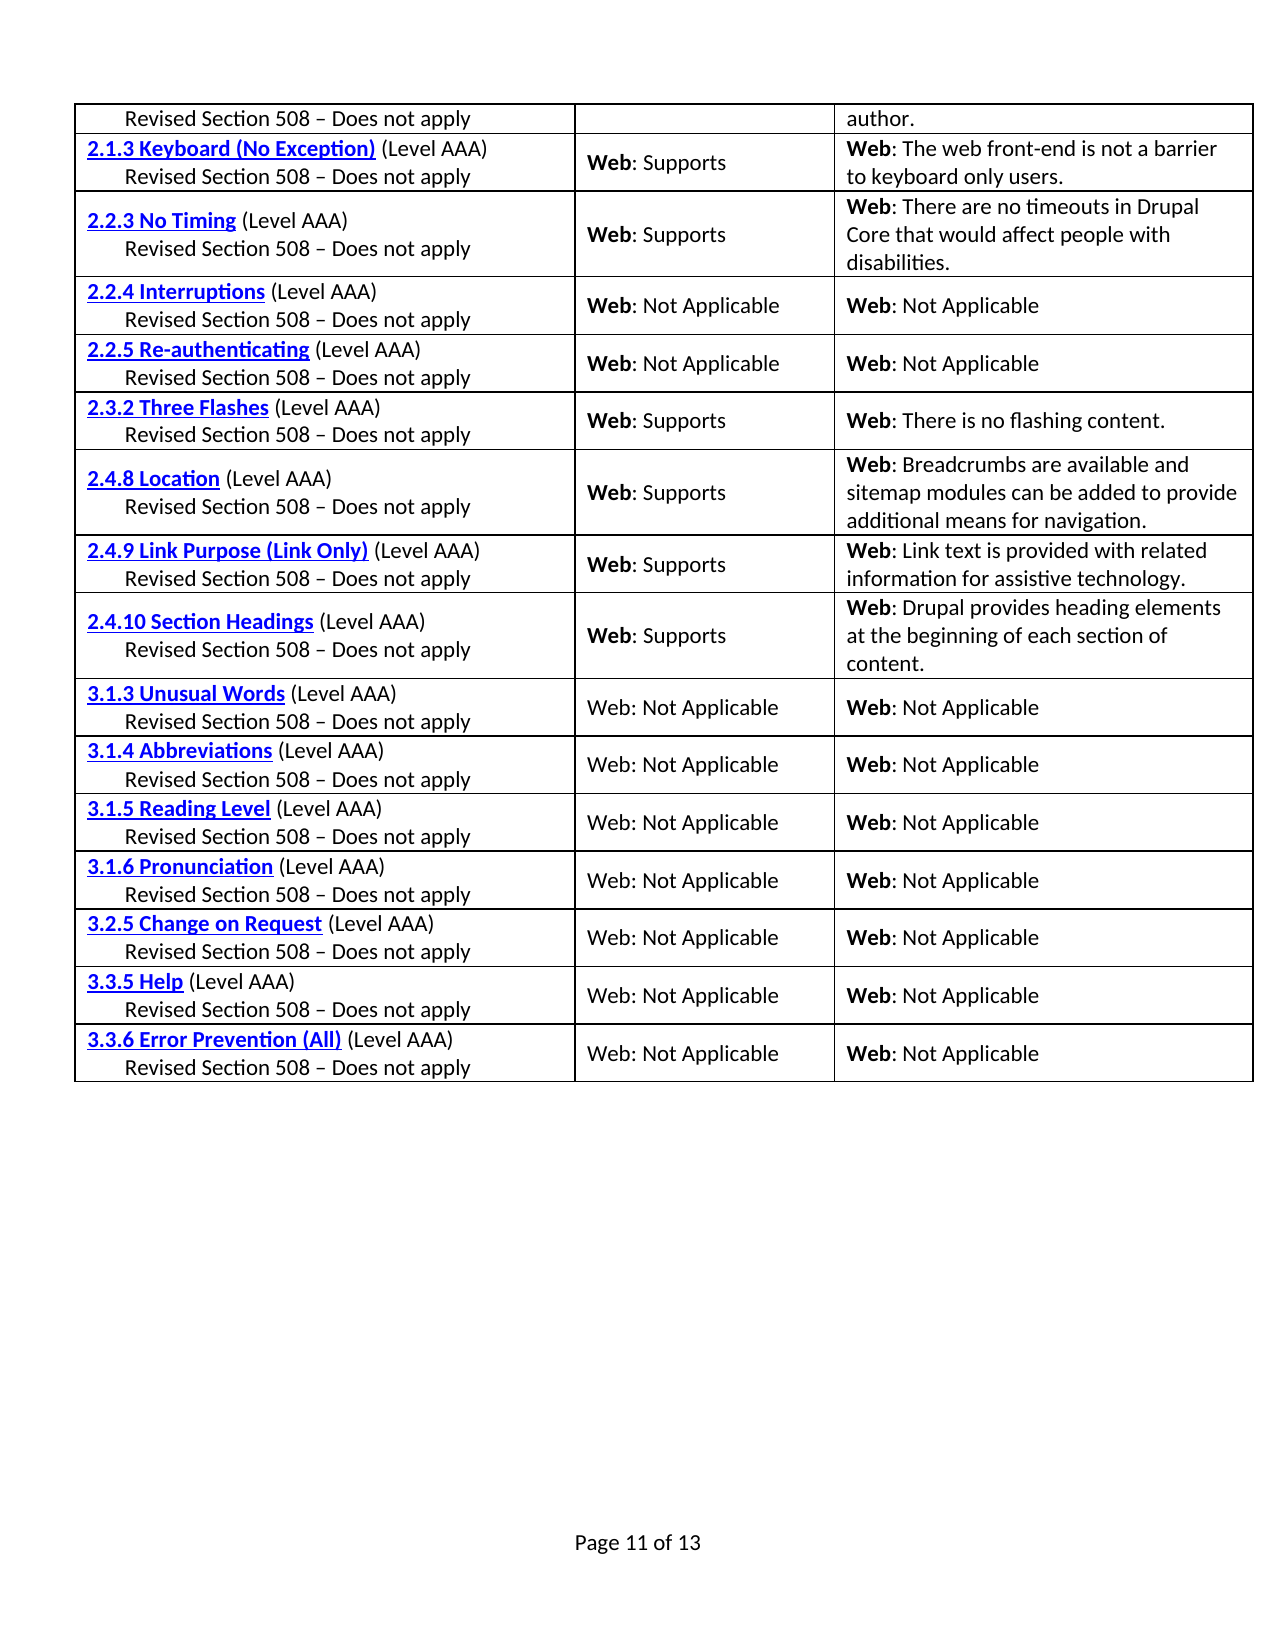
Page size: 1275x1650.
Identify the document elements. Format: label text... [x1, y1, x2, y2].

table_cell 2.3.2 Three Flashes (Level AAA) Revised Section 508 – Does not apply [76, 393, 574, 449]
table_cell Web: The web front-end is not a barrier to keyboard only users. [835, 134, 1252, 190]
table_cell 2.4.8 Location (Level AAA) Revised Section 508 – Does not apply [76, 450, 574, 534]
table_cell Web: Not Applicable [835, 794, 1252, 850]
table_cell 3.1.6 Pronunciation (Level AAA) Revised Section 508 – Does not apply [76, 852, 574, 908]
table_cell author. [835, 105, 1252, 133]
table_cell 3.2.5 Change on Request (Level AAA) Revised Section 508 – Does not apply [76, 910, 574, 966]
table_cell Web: Not Applicable [576, 277, 834, 333]
table_cell 2.1.3 Keyboard (No Exception) (Level AAA) Revised Section 508 – Does not apply [76, 134, 574, 190]
table_cell Web: Supports [576, 450, 834, 534]
table_cell Web: Not Applicable [835, 1025, 1252, 1081]
table_cell Web: Not Applicable [835, 679, 1252, 735]
table_cell Web: Not Applicable [576, 335, 834, 391]
table_cell Web: Not Applicable [835, 277, 1252, 333]
table_cell 2.2.5 Re-authenticating (Level AAA) Revised Section 508 – Does not apply [76, 335, 574, 391]
table_cell 2.2.3 No Timing (Level AAA) Revised Section 508 – Does not apply [76, 192, 574, 276]
table_cell Web: Not Applicable [576, 679, 834, 735]
table_cell 3.1.5 Reading Level (Level AAA) Revised Section 508 – Does not apply [76, 794, 574, 850]
table_cell Web: There are no timeouts in Drupal Core that would affect people with disabilities. [835, 192, 1252, 276]
table_cell 3.1.3 Unusual Words (Level AAA) Revised Section 508 – Does not apply [76, 679, 574, 735]
table_cell Web: Not Applicable [835, 967, 1252, 1023]
table_cell Web: Supports [576, 593, 834, 677]
table_cell Web: Supports [576, 393, 834, 449]
table_cell Web: Not Applicable [576, 910, 834, 966]
table_cell Web: Supports [576, 536, 834, 592]
table_cell 3.3.6 Error Prevention (All) (Level AAA) Revised Section 508 – Does not apply [76, 1025, 574, 1081]
table_cell 3.1.4 Abbreviations (Level AAA) Revised Section 508 – Does not apply [76, 737, 574, 793]
table_cell 2.4.9 Link Purpose (Link Only) (Level AAA) Revised Section 508 – Does not apply [76, 536, 574, 592]
table_cell Web: Supports [576, 134, 834, 190]
table_cell Web: Not Applicable [835, 335, 1252, 391]
table_cell 2.4.10 Section Headings (Level AAA) Revised Section 508 – Does not apply [76, 593, 574, 677]
table_cell 3.3.5 Help (Level AAA) Revised Section 508 – Does not apply [76, 967, 574, 1023]
table_cell Web: Drupal provides heading elements at the beginning of each section of content. [835, 593, 1252, 677]
table_cell Web: There is no flashing content. [835, 393, 1252, 449]
table_cell Web: Not Applicable [576, 1025, 834, 1081]
table_cell 2.2.4 Interruptions (Level AAA) Revised Section 508 – Does not apply [76, 277, 574, 333]
table_cell Web: Not Applicable [576, 737, 834, 793]
table_cell Web: Link text is provided with related information for assistive technology. [835, 536, 1252, 592]
table_cell Web: Not Applicable [835, 737, 1252, 793]
table_cell Web: Not Applicable [835, 852, 1252, 908]
table_cell Revised Section 508 – Does not apply [76, 105, 574, 133]
table_cell Web: Not Applicable [576, 852, 834, 908]
table_cell Web: Not Applicable [835, 910, 1252, 966]
table_cell Web: Supports [576, 192, 834, 276]
table_cell Web: Not Applicable [576, 794, 834, 850]
table_cell [576, 105, 834, 133]
table_cell Web: Breadcrumbs are available and sitemap modules can be added to provide additional means for navigation. [835, 450, 1252, 534]
table_cell Web: Not Applicable [576, 967, 834, 1023]
